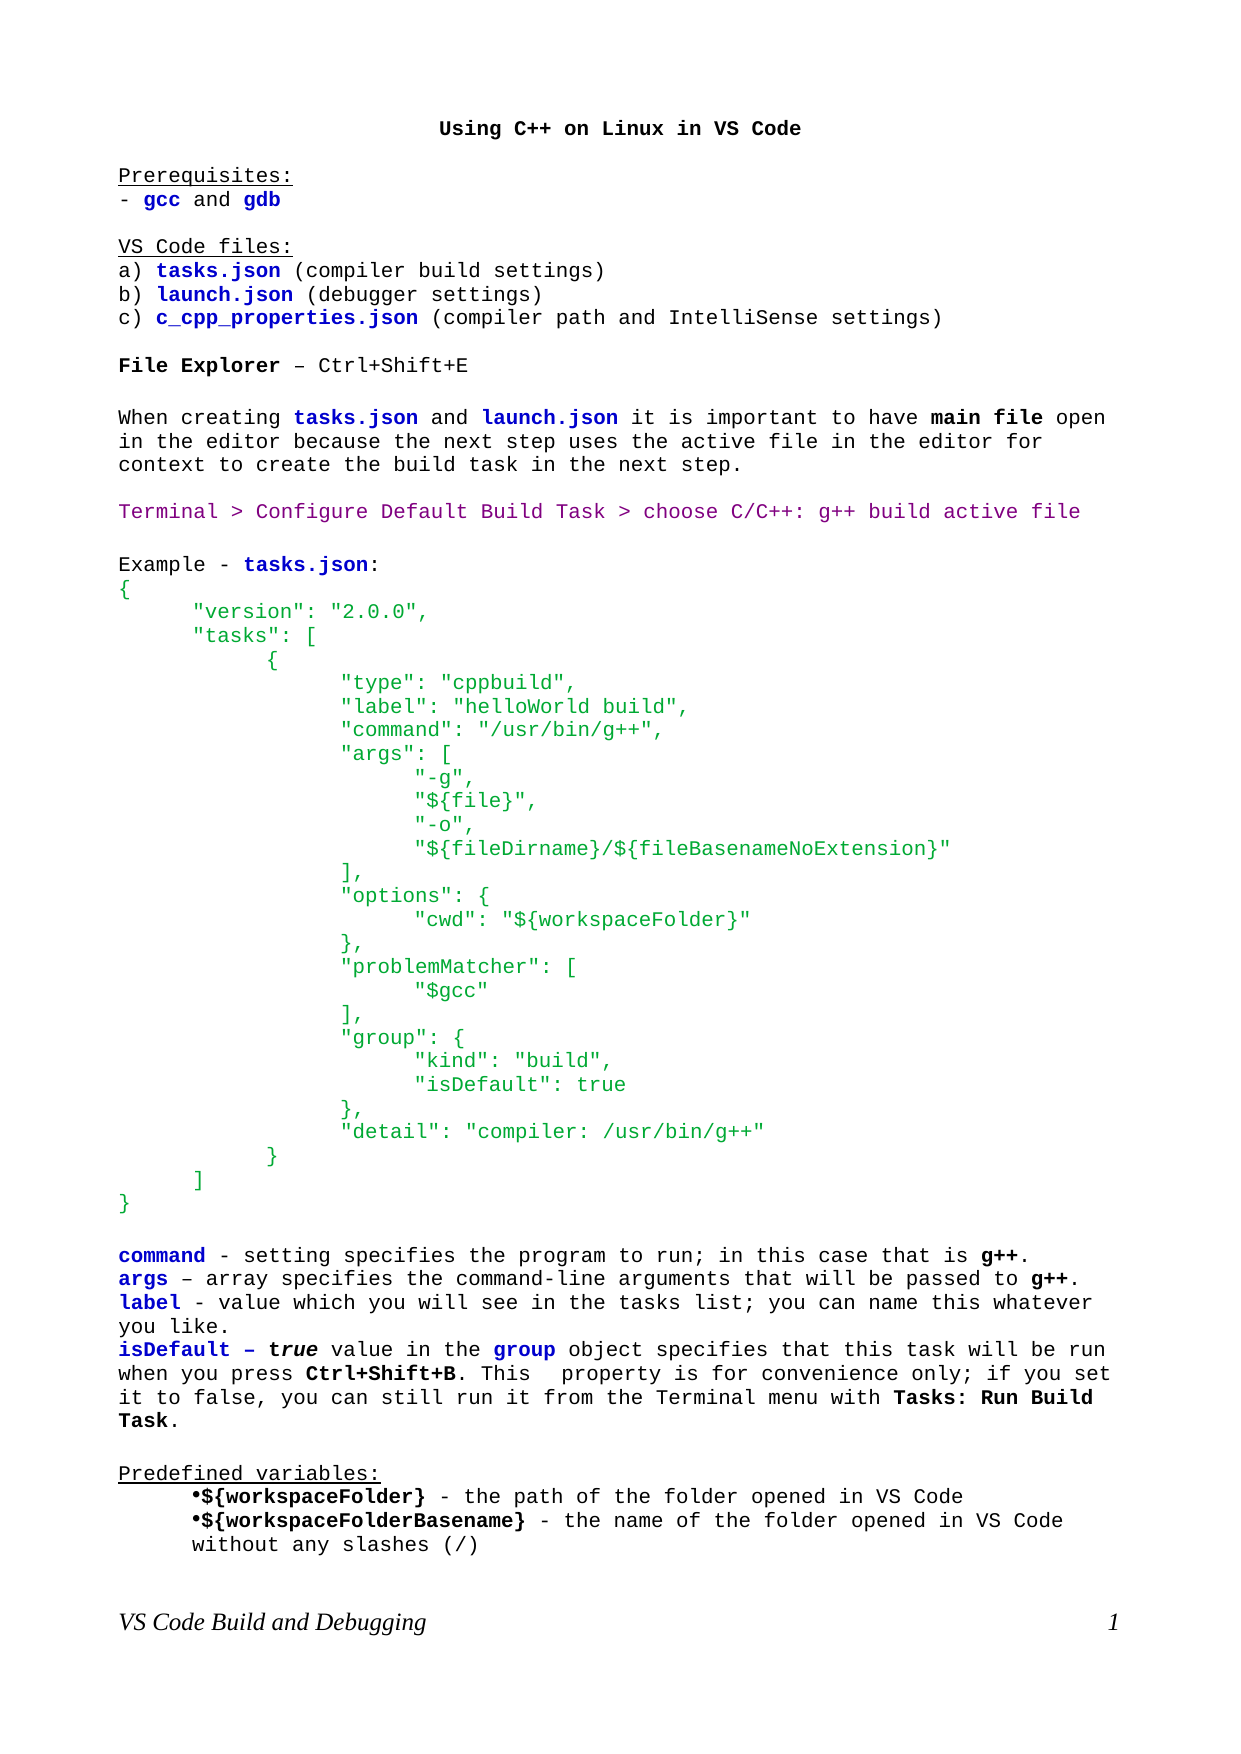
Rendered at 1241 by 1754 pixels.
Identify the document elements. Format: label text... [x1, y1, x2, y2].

text c) c_cpp_properties.json (compiler path and IntelliSense settings) [118, 307, 1122, 331]
text { [118, 578, 1122, 601]
text "${fileDirname}/${fileBasenameNoExtension}" [118, 838, 1122, 861]
text "problemMatcher": [ [118, 956, 1122, 979]
text "args": [ [118, 743, 1122, 767]
text ] [118, 1169, 1122, 1192]
text b) launch.json (debugger settings) [118, 284, 1122, 307]
text - gcc and gdb [118, 189, 1122, 213]
text }, [118, 932, 1122, 956]
text "$gcc" [118, 979, 1122, 1003]
text "tasks": [ [118, 625, 1122, 648]
list ${workspaceFolderBasename} - the name of the folder opened in VS Code without any slashes (/) [118, 1510, 1122, 1557]
text "-g", [118, 767, 1122, 790]
text "isDefault": true [118, 1074, 1122, 1098]
text a) tasks.json (compiler build settings) [118, 260, 1122, 284]
text VS Code files: [118, 236, 1122, 260]
text "cwd": "${workspaceFolder}" [118, 909, 1122, 932]
text ], [118, 1003, 1122, 1027]
text ], [118, 861, 1122, 885]
text "label": "helloWorld build", [118, 696, 1122, 719]
text "type": "cppbuild", [118, 672, 1122, 696]
text Example - tasks.json: [118, 554, 1122, 578]
text }, [118, 1098, 1122, 1121]
text "command": "/usr/bin/g++", [118, 719, 1122, 743]
text command - setting specifies the program to run; in this case that is g++. [118, 1245, 1122, 1268]
text } [118, 1145, 1122, 1169]
text "kind": "build", [118, 1051, 1122, 1074]
list ${workspaceFolder} - the path of the folder opened in VS Code [118, 1486, 1122, 1510]
text } [118, 1192, 1122, 1216]
text File Explorer – Ctrl+Shift+E [118, 354, 1122, 378]
subtitle Using C++ on Linux in VS Code [118, 118, 1122, 142]
text "${file}", [118, 790, 1122, 814]
text args – array specifies the command-line arguments that will be passed to g++. [118, 1268, 1122, 1292]
text "-o", [118, 814, 1122, 838]
subtitle Predefined variables: [118, 1463, 1122, 1486]
text "group": { [118, 1027, 1122, 1051]
text When creating tasks.json and launch.json it is important to have main file open in the editor because the next step uses the active file in the editor for context to create the build task in the next step. [118, 407, 1122, 502]
text Prerequisites: [118, 165, 1122, 189]
text { [118, 648, 1122, 672]
text "version": "2.0.0", [118, 601, 1122, 625]
text isDefault – true value in the group object specifies that this task will be run when you press Ctrl+Shift+B. This property is for convenience only; if you set it to false, you can still run it from the Terminal menu with Tasks: Run Build Task. [118, 1339, 1122, 1434]
text label - value which you will see in the tasks list; you can name this whatever you like. [118, 1292, 1122, 1339]
text Terminal > Configure Default Build Task > choose C/C++: g++ build active file [118, 502, 1122, 525]
text "detail": "compiler: /usr/bin/g++" [118, 1121, 1122, 1145]
text "options": { [118, 885, 1122, 909]
